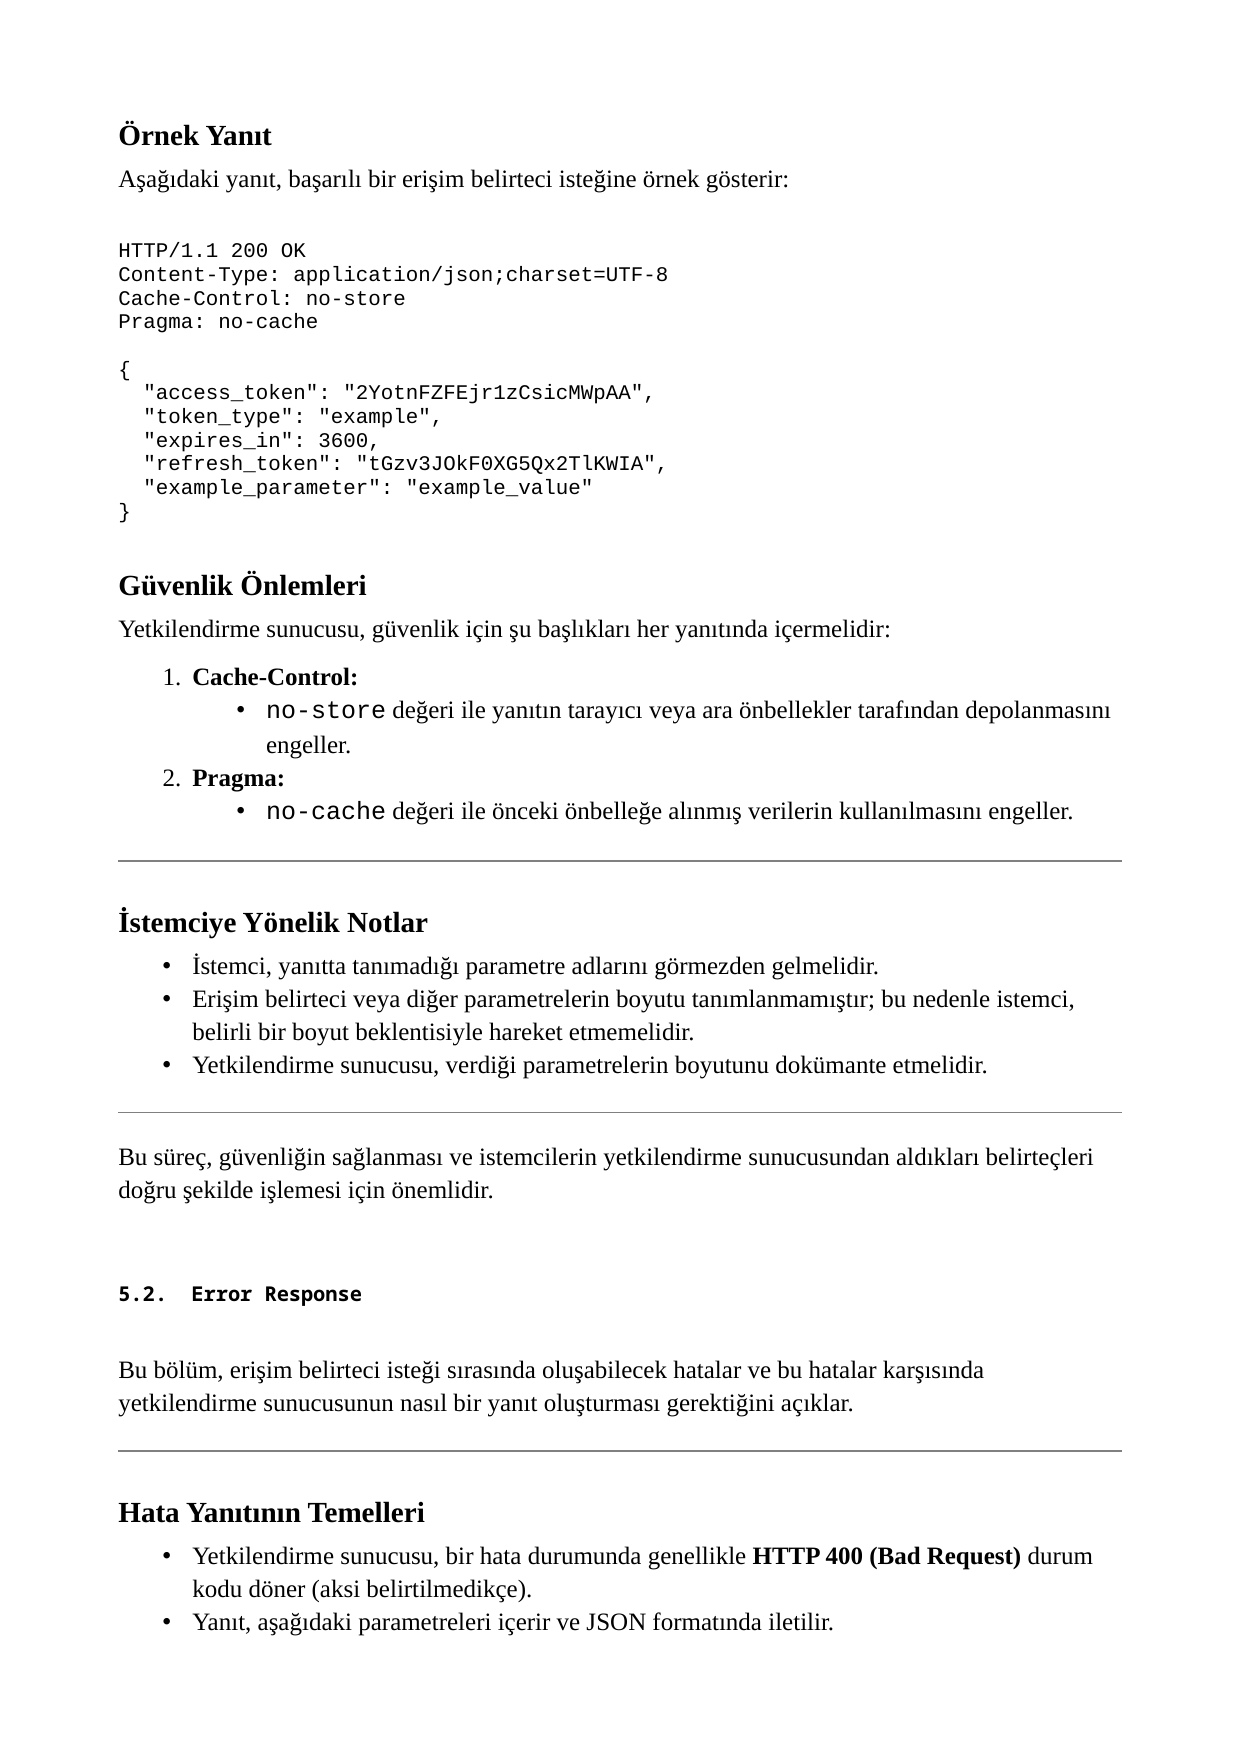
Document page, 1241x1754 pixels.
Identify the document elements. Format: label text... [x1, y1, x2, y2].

text "refresh_token": "tGzv3JOkF0XG5Qx2TlKWIA", [118, 453, 1122, 477]
subtitle İstemciye Yönelik Notlar [118, 905, 1122, 938]
list Yanıt, aşağıdaki parametreleri içerir ve JSON formatında iletilir. [162, 1607, 1122, 1636]
list Yetkilendirme sunucusu, bir hata durumunda genellikle HTTP 400 (Bad Request) durum kodu döner (aksi belirtilmedikçe). [162, 1541, 1122, 1603]
text "token_type": "example", [118, 406, 1122, 430]
text Yetkilendirme sunucusu, güvenlik için şu başlıkları her yanıtında içermelidir: [118, 614, 1122, 643]
list no-cache değeri ile önceki önbelleğe alınmış verilerin kullanılmasını engeller. [236, 796, 1122, 827]
list Yetkilendirme sunucusu, verdiği parametrelerin boyutunu dokümante etmelidir. [162, 1050, 1122, 1079]
text "expires_in": 3600, [118, 430, 1122, 453]
text } [118, 501, 1122, 524]
text 5.2. Error Response [118, 1280, 1122, 1308]
list Pragma: [162, 763, 1122, 792]
subtitle Güvenlik Önlemleri [118, 568, 1122, 602]
subtitle Hata Yanıtının Temelleri [118, 1495, 1122, 1528]
subtitle Örnek Yanıt [118, 118, 1122, 152]
list Cache-Control: [162, 662, 1122, 691]
text Cache-Control: no-store [118, 288, 1122, 311]
list no-store değeri ile yanıtın tarayıcı veya ara önbellekler tarafından depolanmasını engeller. [236, 695, 1122, 759]
text { [118, 359, 1122, 382]
text Pragma: no-cache [118, 311, 1122, 335]
text Bu bölüm, erişim belirteci isteği sırasında oluşabilecek hatalar ve bu hatalar karşısında yetkilendirme sunucusunun nasıl bir yanıt oluşturması gerektiğini açıklar. [118, 1355, 1122, 1417]
text Content-Type: application/json;charset=UTF-8 [118, 264, 1122, 288]
text "example_parameter": "example_value" [118, 477, 1122, 501]
text Bu süreç, güvenliğin sağlanması ve istemcilerin yetkilendirme sunucusundan aldıkları belirteçleri doğru şekilde işlemesi için önemlidir. [118, 1142, 1122, 1204]
list Erişim belirteci veya diğer parametrelerin boyutu tanımlanmamıştır; bu nedenle istemci, belirli bir boyut beklentisiyle hareket etmemelidir. [162, 984, 1122, 1046]
text HTTP/1.1 200 OK [118, 241, 1122, 264]
text Aşağıdaki yanıt, başarılı bir erişim belirteci isteğine örnek gösterir: [118, 164, 1122, 193]
text "access_token": "2YotnFZFEjr1zCsicMWpAA", [118, 382, 1122, 406]
list İstemci, yanıtta tanımadığı parametre adlarını görmezden gelmelidir. [162, 951, 1122, 980]
